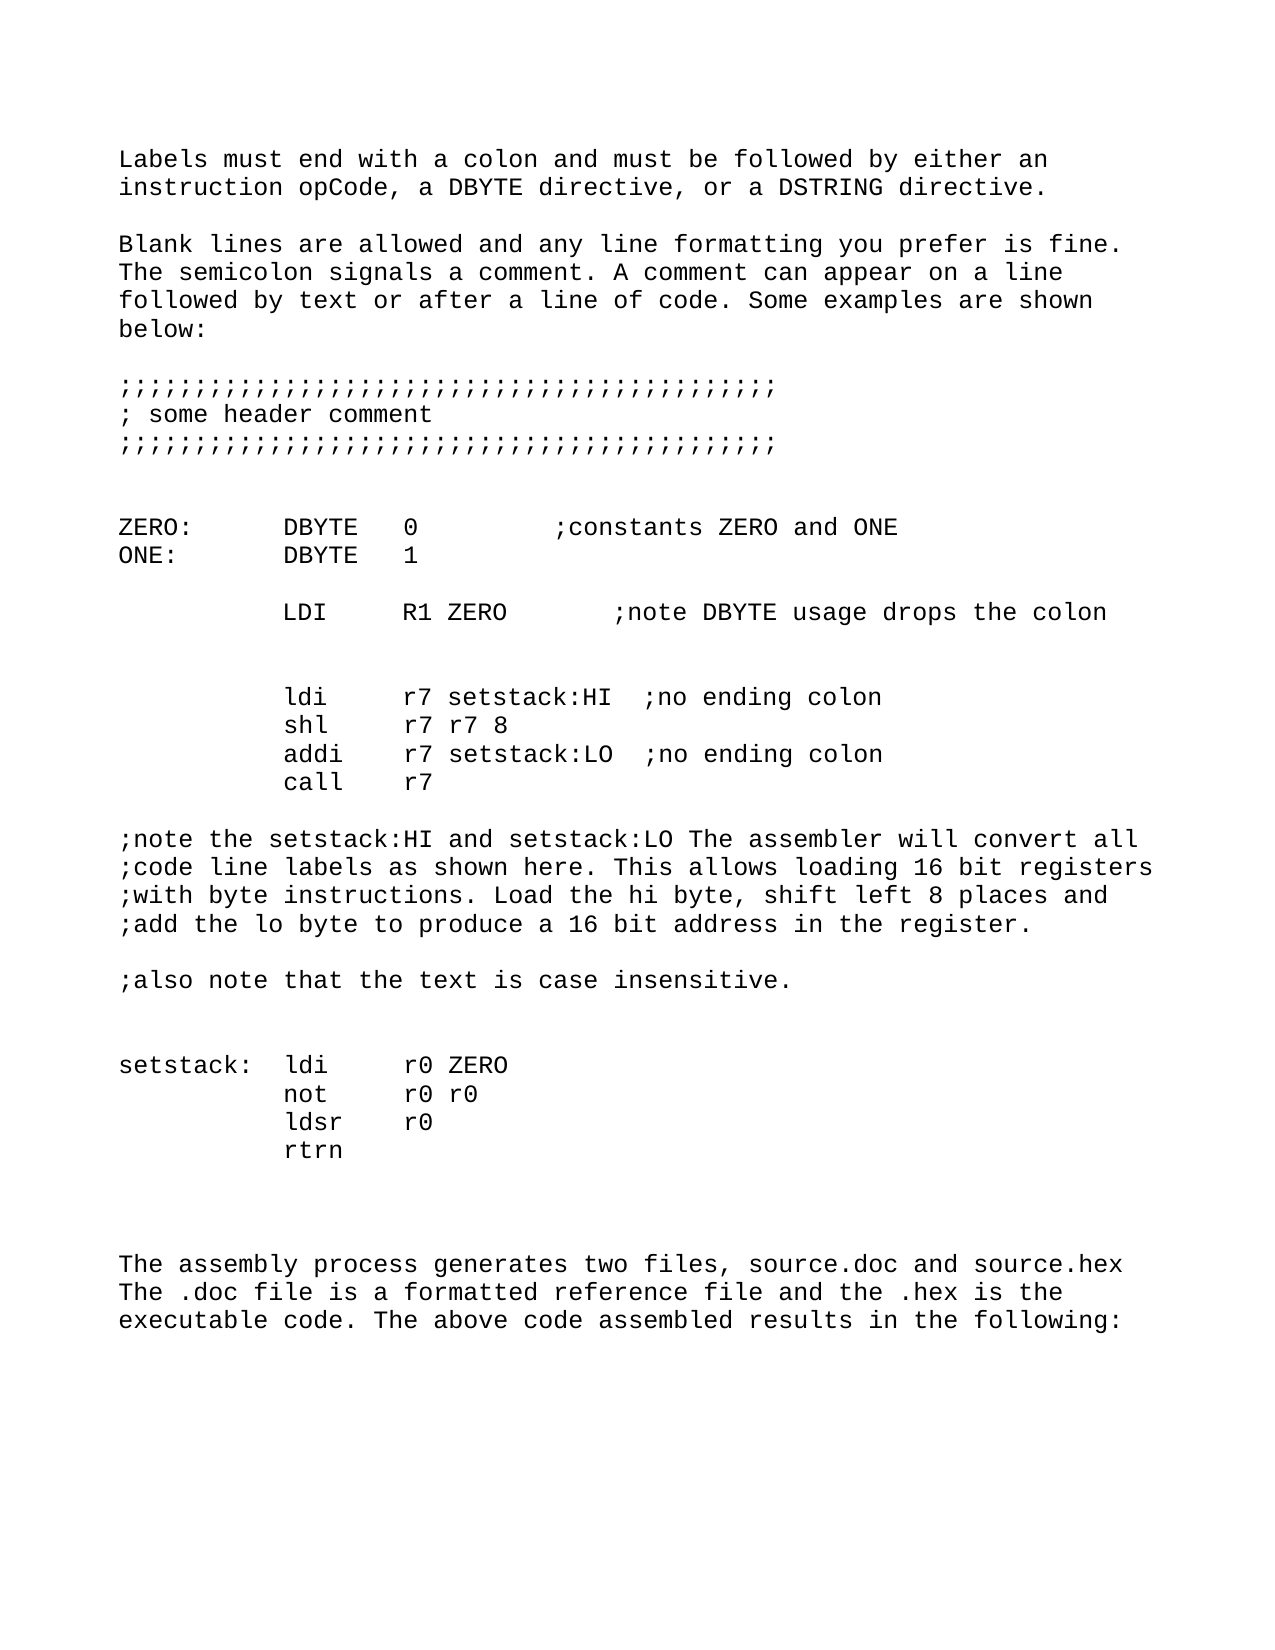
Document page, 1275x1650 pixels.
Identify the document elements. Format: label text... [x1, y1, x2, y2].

text ZERO: DBYTE 0 ;constants ZERO and ONE [118, 515, 1157, 543]
text ;note the setstack:HI and setstack:LO The assembler will convert all [118, 826, 1157, 855]
text Labels must end with a colon and must be followed by either an instruction opCode, a DBYTE directive, or a DSTRING directive. [118, 146, 1157, 203]
text call r7 [118, 770, 1157, 798]
text ldi r7 setstack:HI ;no ending colon [118, 685, 1157, 713]
text shl r7 r7 8 [118, 713, 1157, 741]
text ; some header comment [118, 401, 1157, 430]
text LDI R1 ZERO ;note DBYTE usage drops the colon [118, 600, 1157, 628]
text The assembly process generates two files, source.doc and source.hex [118, 1251, 1157, 1280]
text addi r7 setstack:LO ;no ending colon [118, 741, 1157, 770]
text executable code. The above code assembled results in the following: [118, 1308, 1157, 1336]
text ;;;;;;;;;;;;;;;;;;;;;;;;;;;;;;;;;;;;;;;;;;;; [118, 373, 1157, 401]
text ONE: DBYTE 1 [118, 543, 1157, 571]
text ;with byte instructions. Load the hi byte, shift left 8 places and [118, 883, 1157, 911]
text not r0 r0 [118, 1081, 1157, 1110]
text The semicolon signals a comment. A comment can appear on a line followed by text or after a line of code. Some examples are shown below: [118, 260, 1157, 345]
text ;add the lo byte to produce a 16 bit address in the register. [118, 911, 1157, 940]
text rtrn [118, 1138, 1157, 1166]
text ldsr r0 [118, 1110, 1157, 1138]
text ;also note that the text is case insensitive. [118, 968, 1157, 996]
text Blank lines are allowed and any line formatting you prefer is fine. [118, 231, 1157, 260]
text The .doc file is a formatted reference file and the .hex is the [118, 1280, 1157, 1308]
text setstack: ldi r0 ZERO [118, 1053, 1157, 1081]
text ;;;;;;;;;;;;;;;;;;;;;;;;;;;;;;;;;;;;;;;;;;;; [118, 430, 1157, 458]
text ;code line labels as shown here. This allows loading 16 bit registers [118, 855, 1157, 883]
